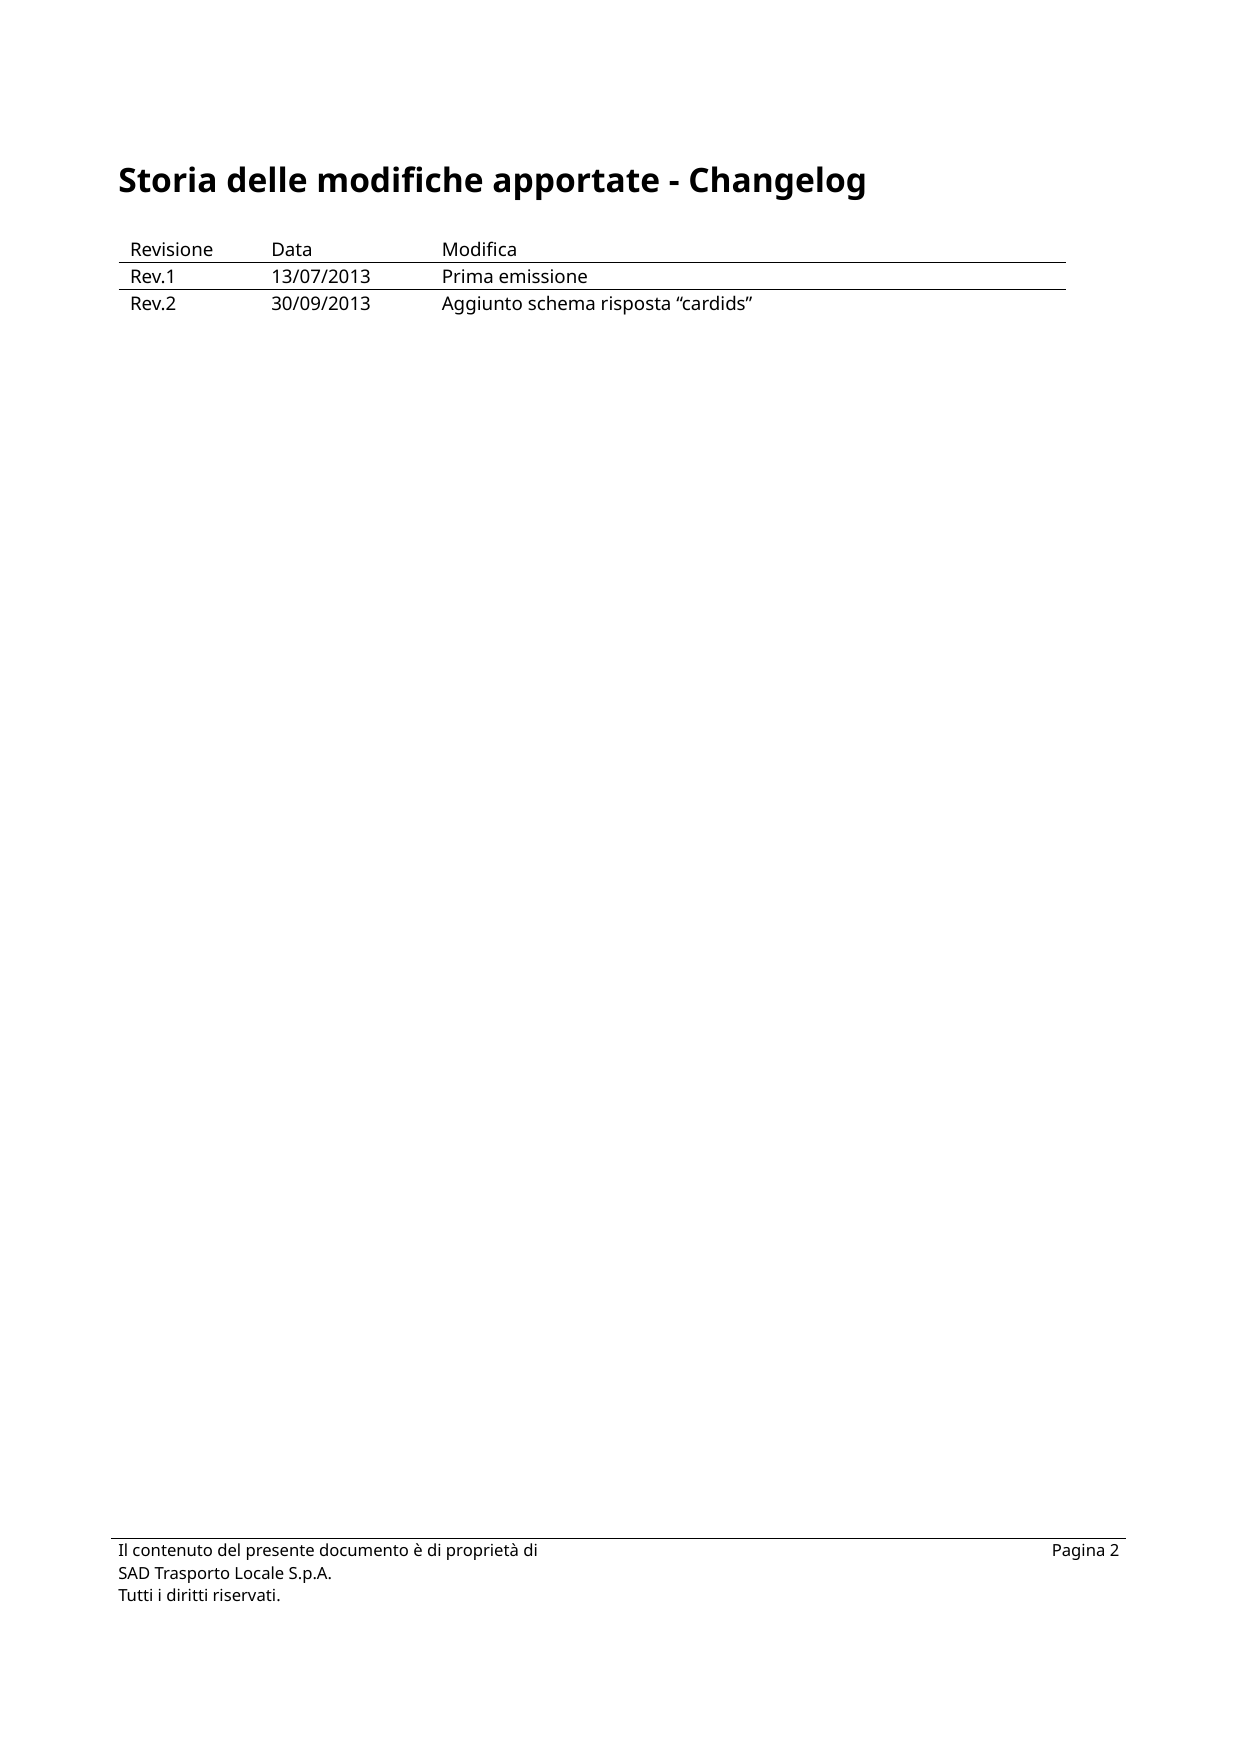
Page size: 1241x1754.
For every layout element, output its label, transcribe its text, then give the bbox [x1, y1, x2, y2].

table_cell Rev.1 [119, 263, 260, 289]
table_header Data [260, 237, 430, 262]
table_cell Prima emissione [430, 263, 1066, 289]
text Storia delle modifiche apportate - Changelog [118, 157, 1122, 203]
table_header Modifica [430, 237, 1066, 262]
table_cell Rev.2 [119, 290, 260, 315]
table_header Revisione [119, 237, 260, 262]
table_cell Aggiunto schema risposta “cardids” [430, 290, 1066, 315]
table_cell 30/09/2013 [260, 290, 430, 315]
table_cell 13/07/2013 [260, 263, 430, 289]
